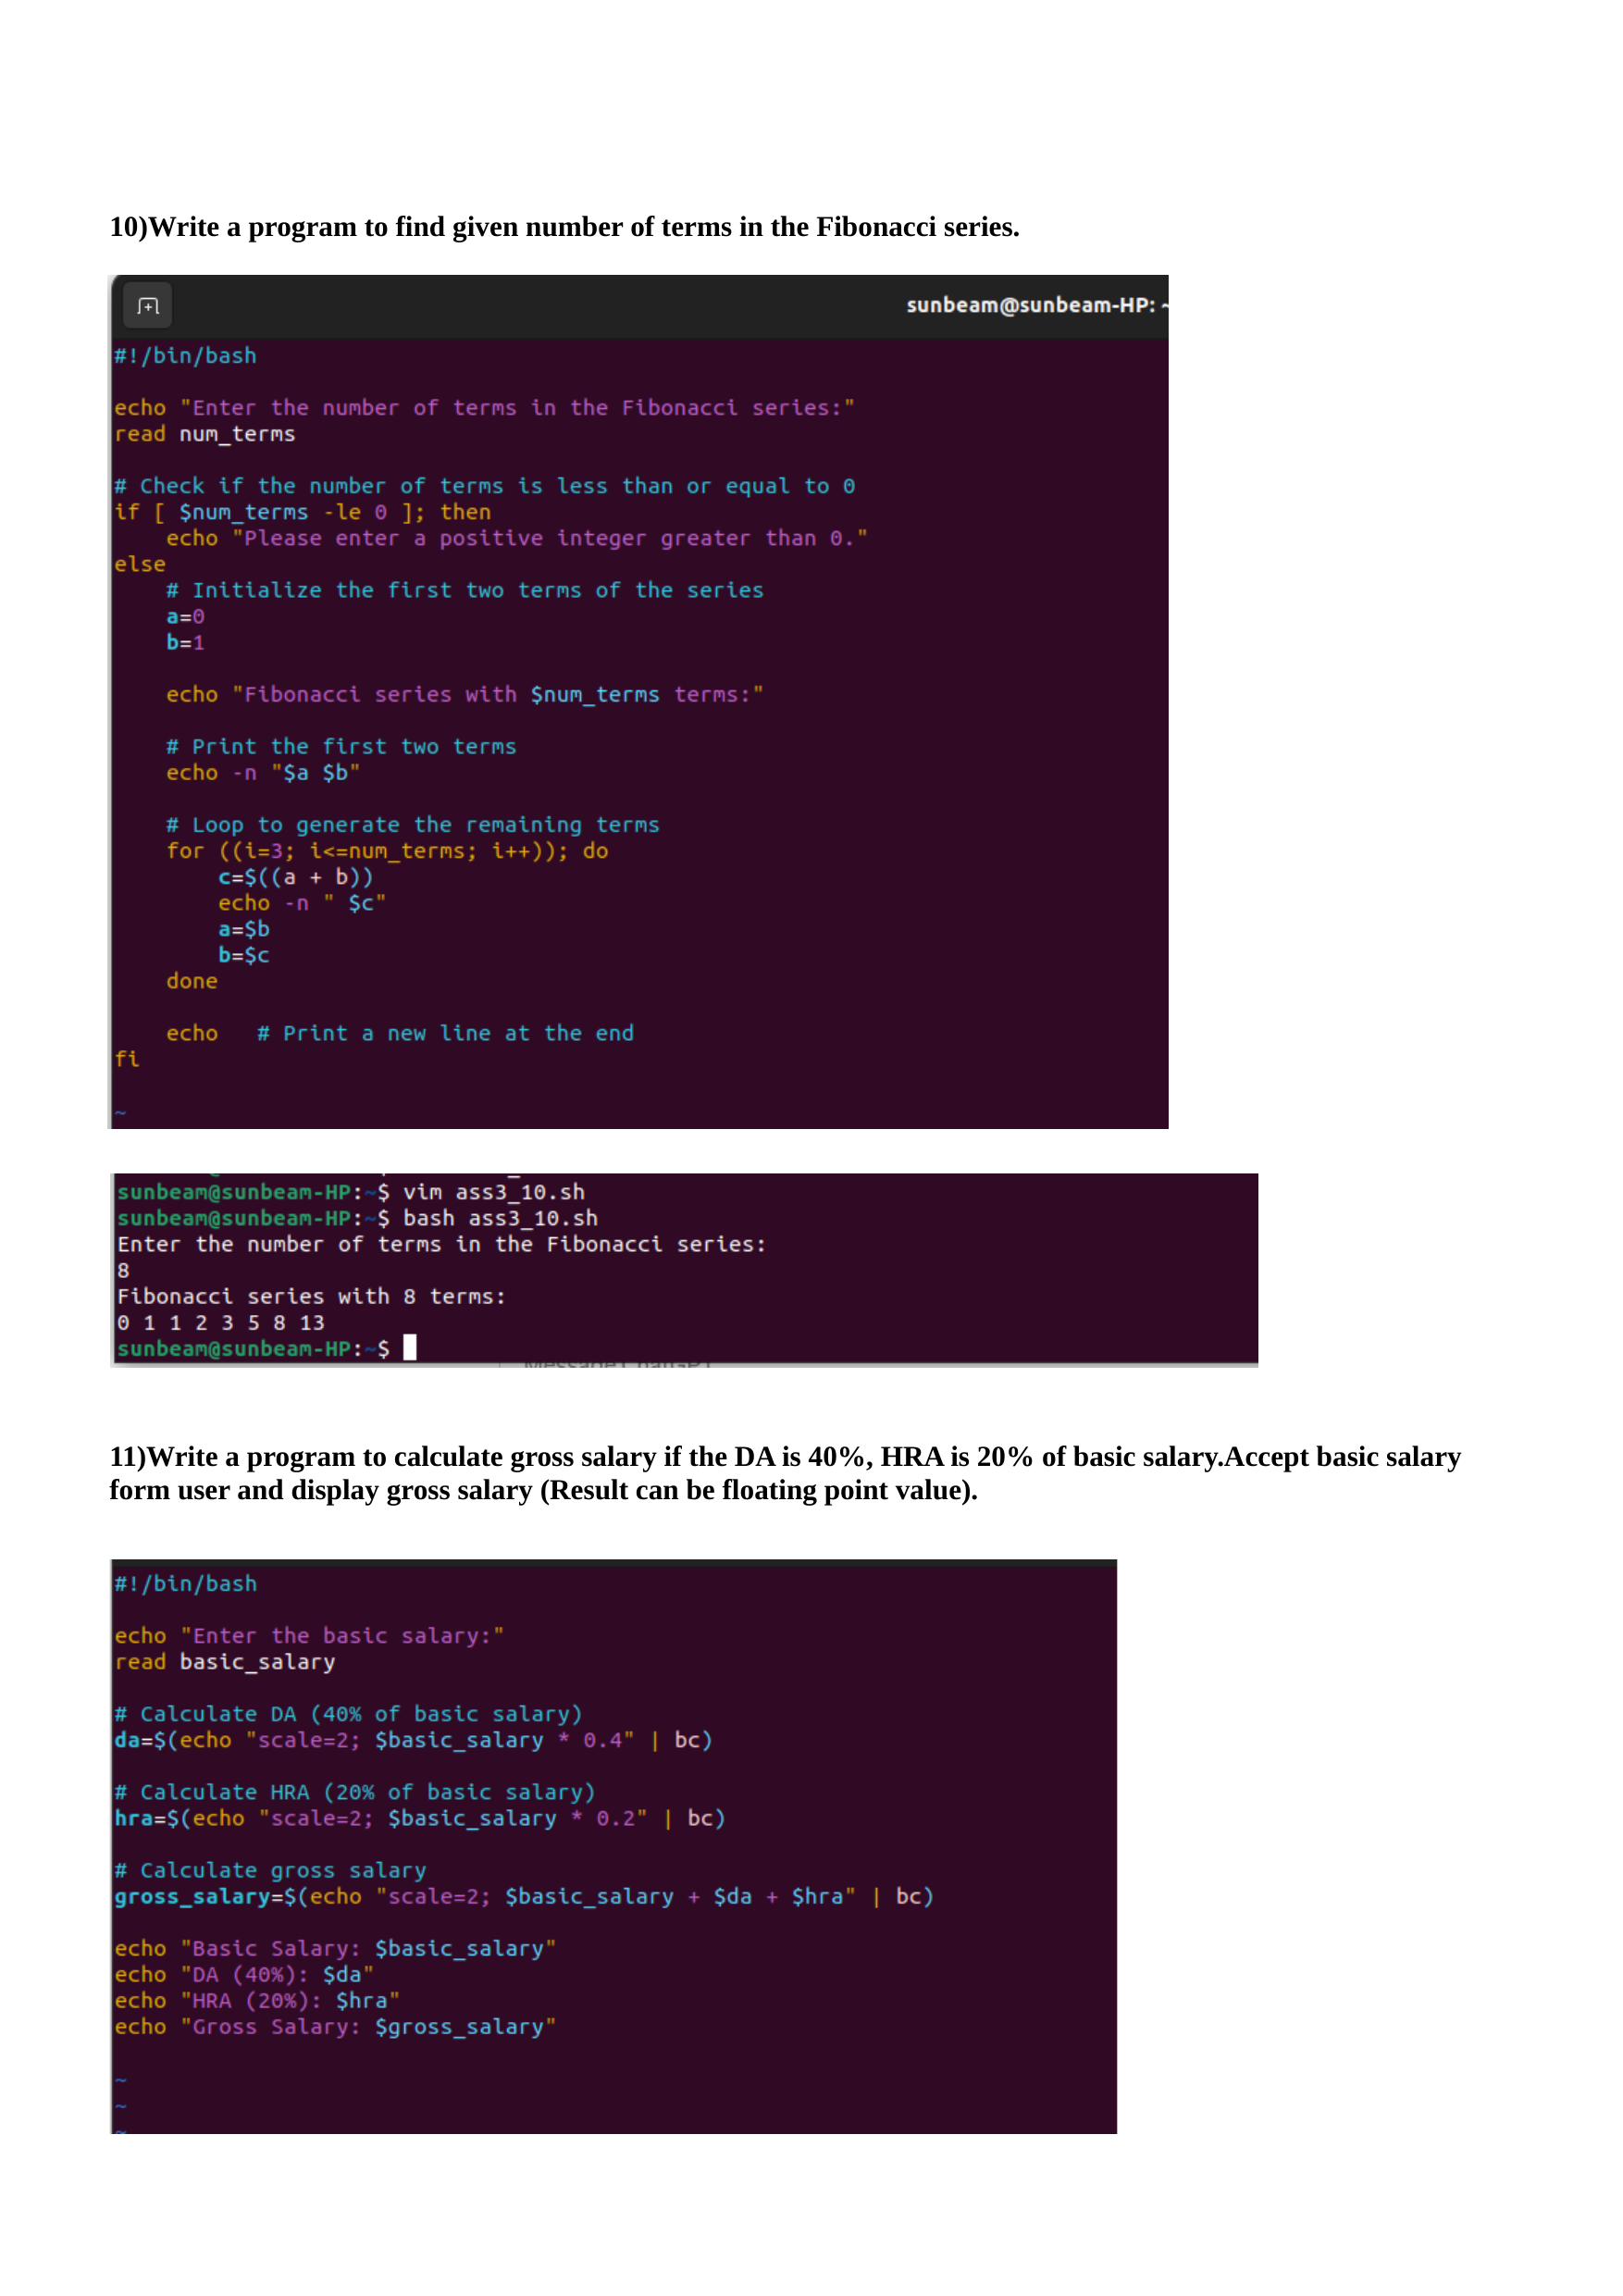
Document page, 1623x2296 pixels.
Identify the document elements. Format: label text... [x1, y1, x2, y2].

text 11)Write a program to calculate gross salary if the DA is 40%, HRA is 20% of basic salary.Accept basic salary form user and display gross salary (Result can be floating point value). [109, 1440, 1514, 1506]
text 10)Write a program to find given number of terms in the Fibonacci series. [109, 209, 1514, 242]
picture [110, 1173, 1258, 1368]
picture [109, 1559, 1118, 2134]
picture [107, 275, 1169, 1129]
